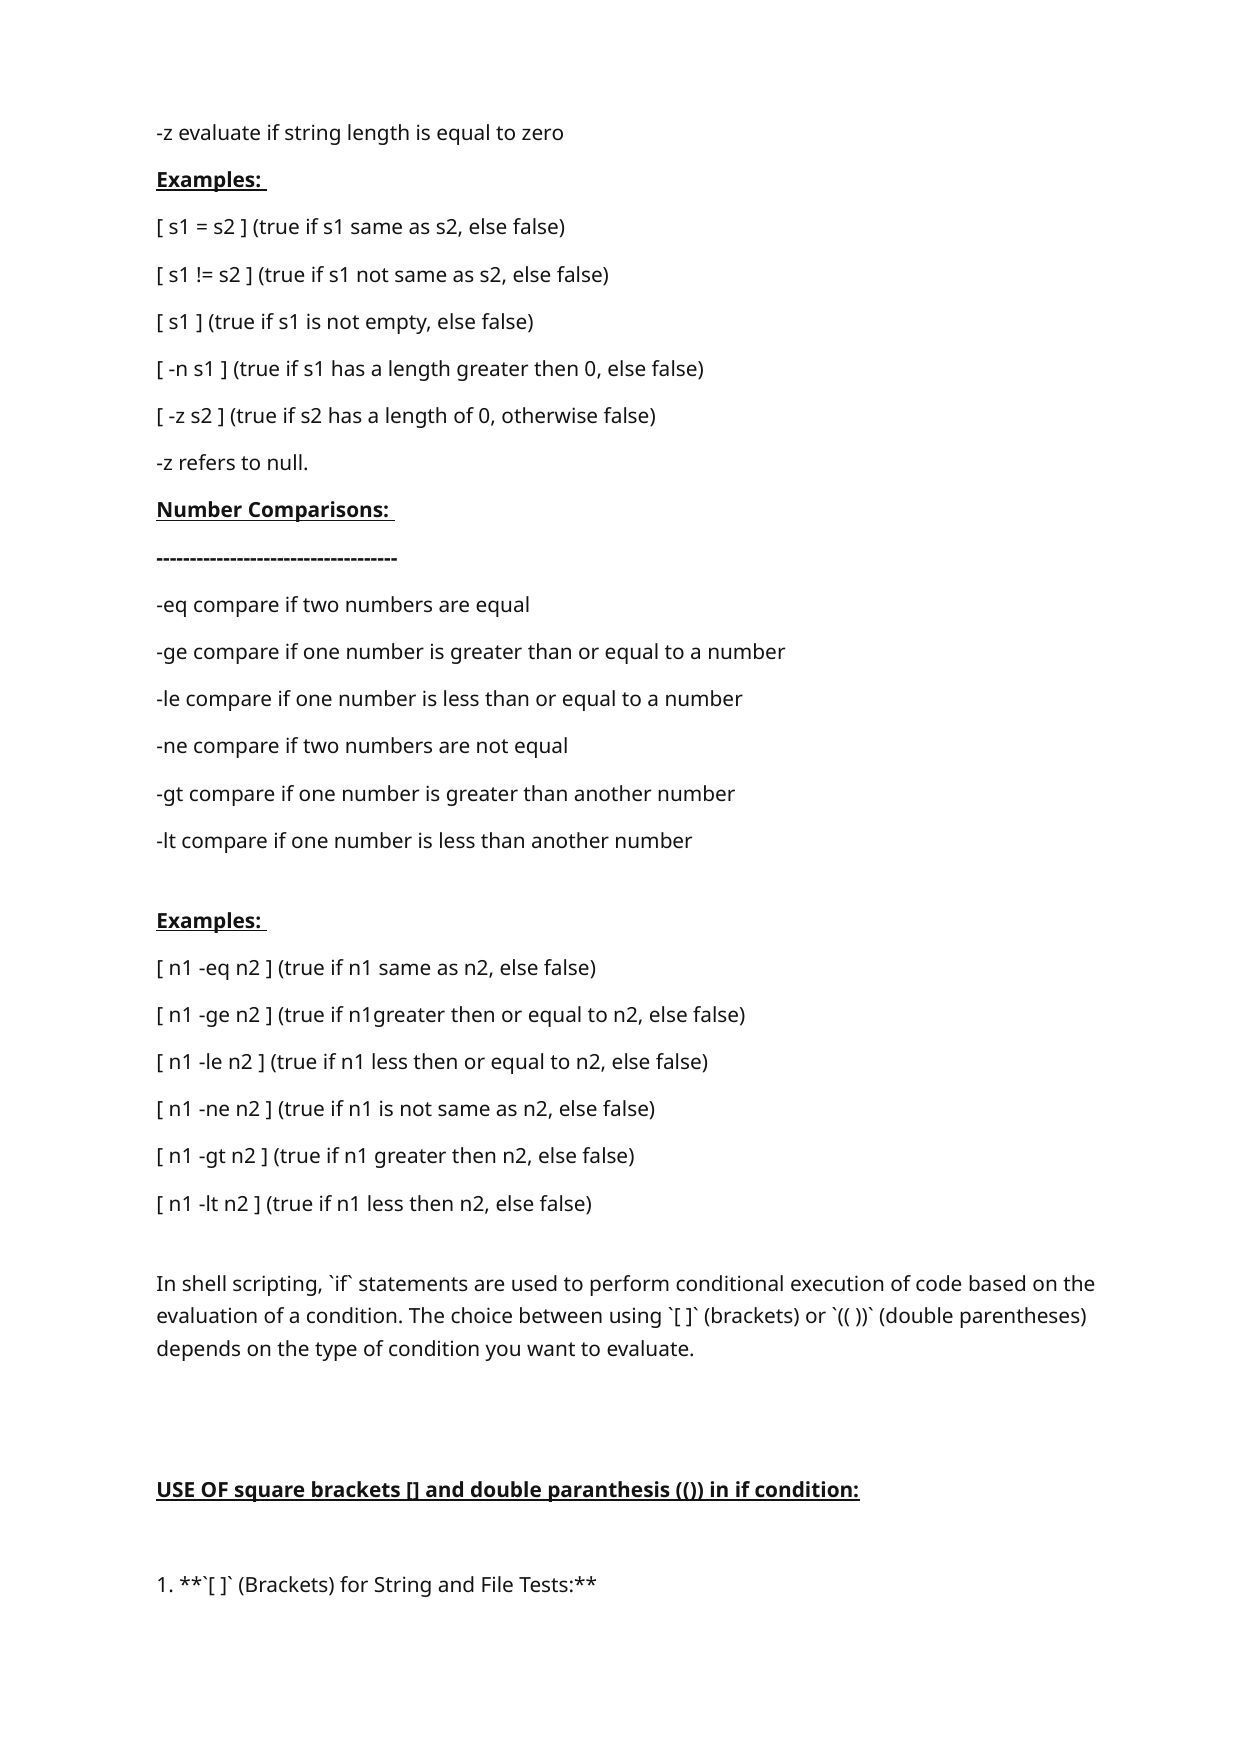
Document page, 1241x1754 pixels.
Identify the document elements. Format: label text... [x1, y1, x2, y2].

text -gt compare if one number is greater than another number [156, 779, 1122, 807]
text -ne compare if two numbers are not equal [156, 732, 1122, 760]
text -ge compare if one number is greater than or equal to a number [156, 637, 1122, 666]
text [ n1 -gt n2 ] (true if n1 greater then n2, else false) [156, 1142, 1122, 1170]
text [ n1 -lt n2 ] (true if n1 less then n2, else false) [156, 1189, 1122, 1250]
text -le compare if one number is less than or equal to a number [156, 684, 1122, 713]
text USE OF square brackets [] and double paranthesis (()) in if condition: [156, 1475, 1122, 1504]
text [ s1 ] (true if s1 is not empty, else false) [156, 307, 1122, 335]
text ------------------------------------ [156, 543, 1122, 571]
text 1. **`[ ]` (Brackets) for String and File Tests:** [156, 1570, 1122, 1598]
text Number Comparisons: [156, 496, 1122, 524]
text In shell scripting, `if` statements are used to perform conditional execution of code based on the evaluation of a condition. The choice between using `[ ]` (brackets) or `(( ))` (double parentheses) depends on the type of condition you want to evaluate. [156, 1269, 1122, 1362]
text [ n1 -eq n2 ] (true if n1 same as n2, else false) [156, 953, 1122, 981]
text [ n1 -le n2 ] (true if n1 less then or equal to n2, else false) [156, 1047, 1122, 1076]
text -z evaluate if string length is equal to zero [156, 118, 1122, 147]
text Examples: [156, 873, 1122, 934]
text Examples: [156, 165, 1122, 194]
text -z refers to null. [156, 448, 1122, 477]
text [ -z s2 ] (true if s2 has a length of 0, otherwise false) [156, 401, 1122, 430]
text [ s1 != s2 ] (true if s1 not same as s2, else false) [156, 260, 1122, 288]
text [ n1 -ne n2 ] (true if n1 is not same as n2, else false) [156, 1094, 1122, 1123]
text [ n1 -ge n2 ] (true if n1greater then or equal to n2, else false) [156, 1000, 1122, 1028]
text -eq compare if two numbers are equal [156, 590, 1122, 618]
text -lt compare if one number is less than another number [156, 826, 1122, 854]
text [ s1 = s2 ] (true if s1 same as s2, else false) [156, 212, 1122, 241]
text [ -n s1 ] (true if s1 has a length greater then 0, else false) [156, 354, 1122, 382]
